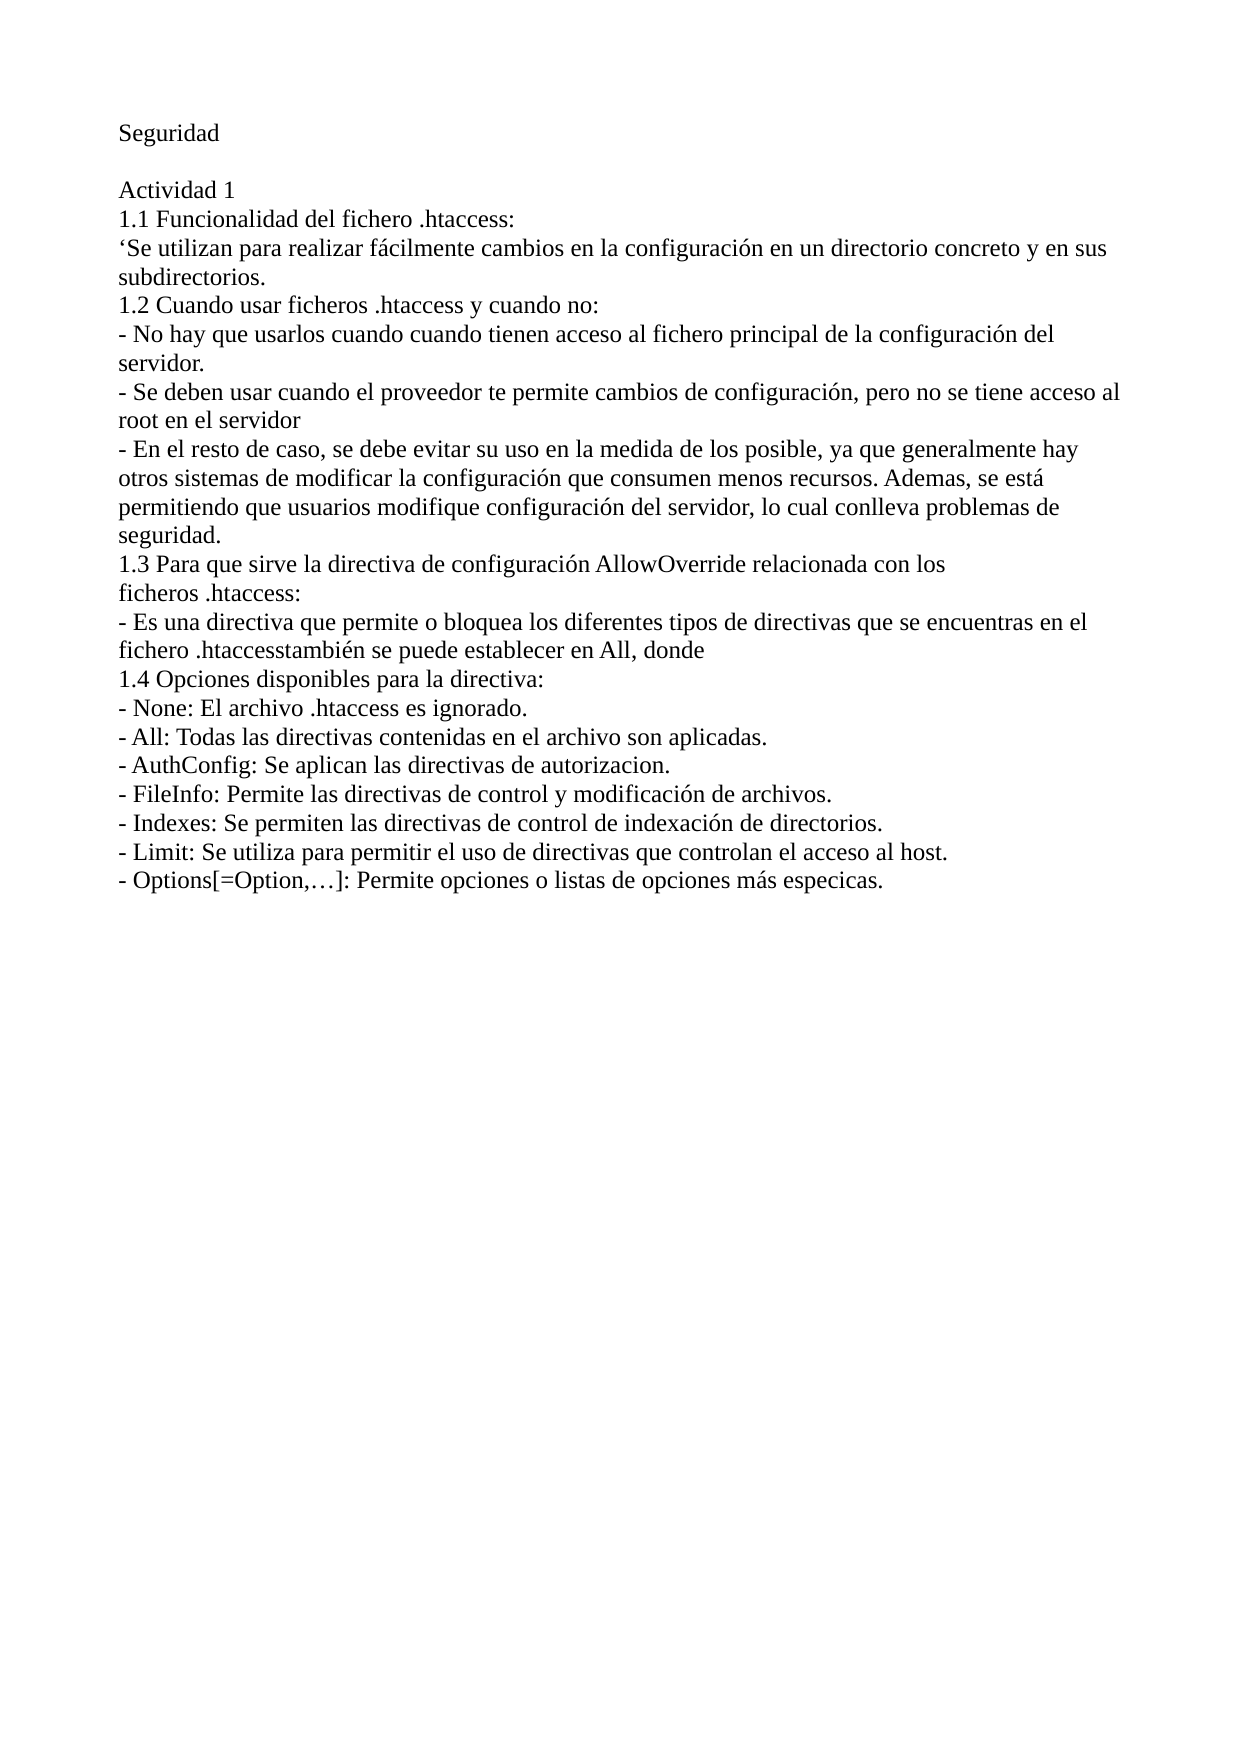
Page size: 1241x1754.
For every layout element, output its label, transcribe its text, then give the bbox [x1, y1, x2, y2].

text - FileInfo: Permite las directivas de control y modificación de archivos. [118, 779, 1122, 808]
text Actividad 1 [118, 176, 1122, 204]
text - AuthConfig: Se aplican las directivas de autorizacion. [118, 751, 1122, 779]
text - None: El archivo .htaccess es ignorado. [118, 693, 1122, 722]
text - Limit: Se utiliza para permitir el uso de directivas que controlan el acceso al host. [118, 837, 1122, 866]
text ‘Se utilizan para realizar fácilmente cambios en la configuración en un directorio concreto y en sus subdirectorios. [118, 233, 1122, 291]
text - En el resto de caso, se debe evitar su uso en la medida de los posible, ya que generalmente hay otros sistemas de modificar la configuración que consumen menos recursos. Ademas, se está permitiendo que usuarios modifique configuración del servidor, lo cual conlleva problemas de seguridad. [118, 434, 1122, 549]
text - No hay que usarlos cuando cuando tienen acceso al fichero principal de la configuración del servidor. [118, 319, 1122, 377]
text - Indexes: Se permiten las directivas de control de indexación de directorios. [118, 808, 1122, 837]
text 1.2 Cuando usar ficheros .htaccess y cuando no: [118, 291, 1122, 319]
text Seguridad [118, 118, 1122, 147]
text 1.1 Funcionalidad del fichero .htaccess: [118, 204, 1122, 233]
text - Options[=Option,…]: Permite opciones o listas de opciones más especicas. [118, 866, 1122, 894]
text 1.3 Para que sirve la directiva de configuración AllowOverride relacionada con los ficheros .htaccess: [118, 549, 1122, 607]
text 1.4 Opciones disponibles para la directiva: [118, 664, 1122, 693]
text - All: Todas las directivas contenidas en el archivo son aplicadas. [118, 722, 1122, 751]
text - Es una directiva que permite o bloquea los diferentes tipos de directivas que se encuentras en el fichero .htaccesstambién se puede establecer en All, donde [118, 607, 1122, 664]
text - Se deben usar cuando el proveedor te permite cambios de configuración, pero no se tiene acceso al root en el servidor [118, 377, 1122, 434]
